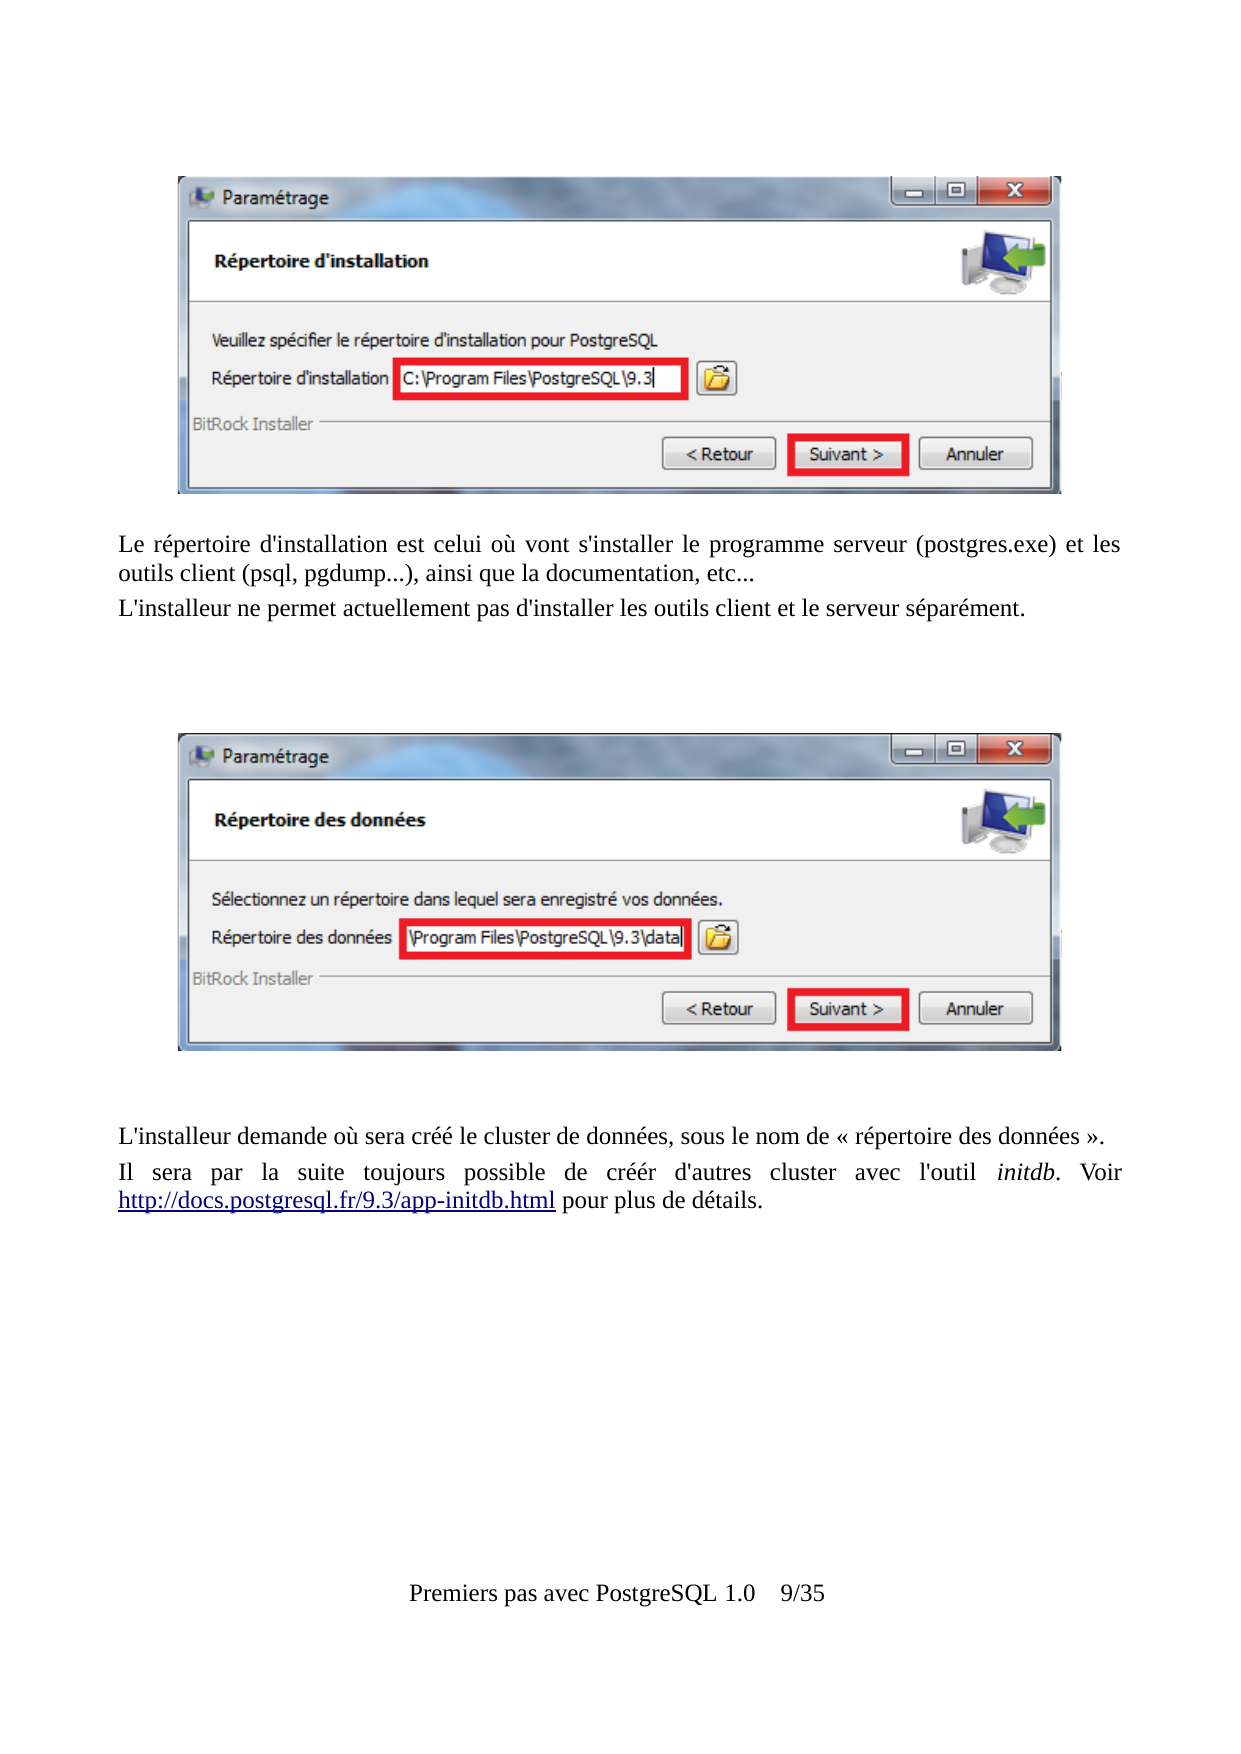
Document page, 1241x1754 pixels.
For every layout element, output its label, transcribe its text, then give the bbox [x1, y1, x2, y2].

text Il sera par la suite toujours possible de créér d'autres cluster avec l'outil initdb. Voir http://docs.postgresql.fr/9.3/app-initdb.html pour plus de détails. [118, 1157, 1122, 1214]
text L'installeur demande où sera créé le cluster de données, sous le nom de « répertoire des données ». [118, 1121, 1122, 1150]
text Le répertoire d'installation est celui où vont s'installer le programme serveur (postgres.exe) et les outils client (psql, pgdump...), ainsi que la documentation, etc... [118, 529, 1122, 586]
text L'installeur ne permet actuellement pas d'installer les outils client et le serveur séparément. [118, 593, 1122, 622]
